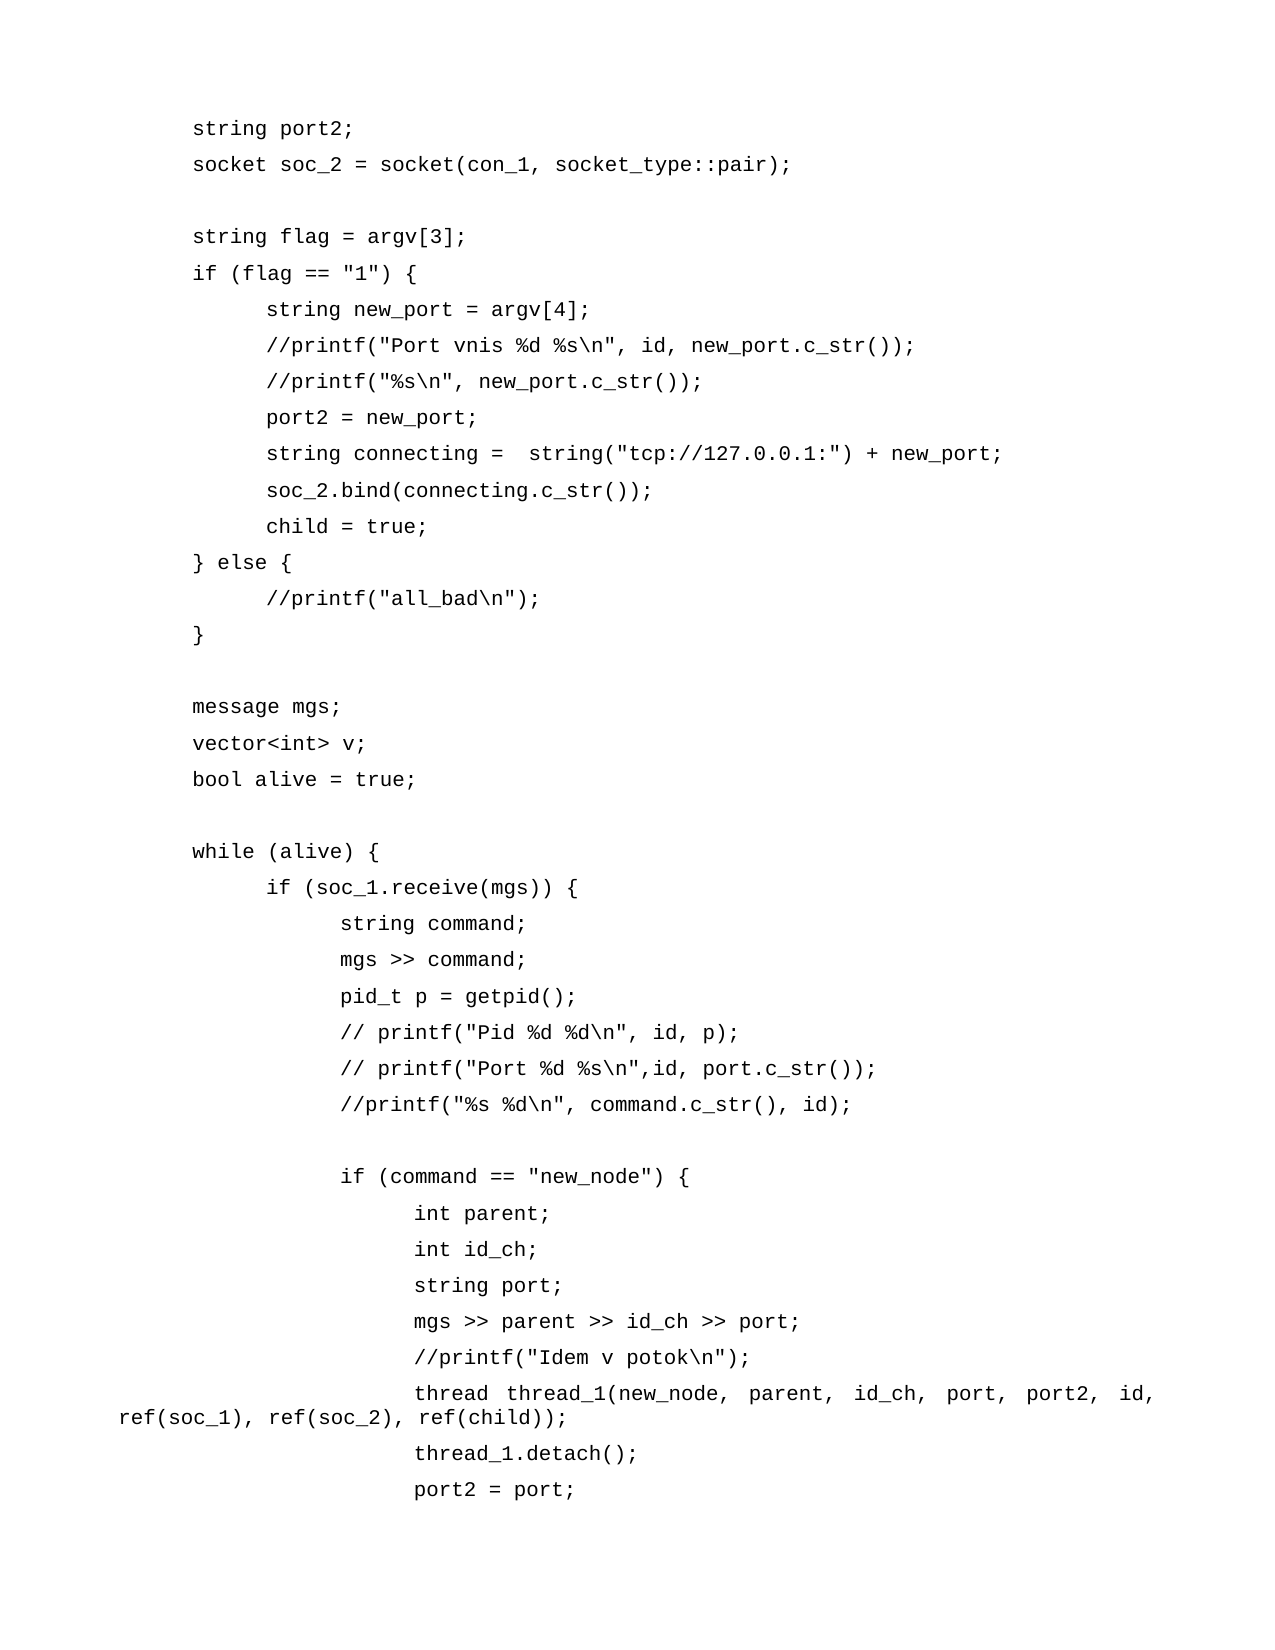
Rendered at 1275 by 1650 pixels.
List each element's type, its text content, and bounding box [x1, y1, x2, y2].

text string port2; [118, 118, 1157, 142]
text string new_port = argv[4]; [118, 299, 1157, 322]
text string port; [118, 1275, 1157, 1298]
text if (soc_1.receive(mgs)) { [118, 877, 1157, 901]
text //printf("all_bad\n"); [118, 588, 1157, 612]
text string connecting = string("tcp://127.0.0.1:") + new_port; [118, 443, 1157, 467]
text pid_t p = getpid(); [118, 986, 1157, 1009]
text thread thread_1(new_node, parent, id_ch, port, port2, id, ref(soc_1), ref(soc_2), ref(child)); [118, 1383, 1157, 1431]
text if (flag == "1") { [118, 263, 1157, 286]
text //printf("Port vnis %d %s\n", id, new_port.c_str()); [118, 335, 1157, 359]
text mgs >> command; [118, 949, 1157, 973]
text int id_ch; [118, 1239, 1157, 1262]
text string command; [118, 913, 1157, 937]
text child = true; [118, 516, 1157, 539]
text soc_2.bind(connecting.c_str()); [118, 479, 1157, 503]
text if (command == "new_node") { [118, 1166, 1157, 1190]
text message mgs; [118, 696, 1157, 720]
text vector<int> v; [118, 733, 1157, 756]
text mgs >> parent >> id_ch >> port; [118, 1311, 1157, 1334]
text //printf("Idem v potok\n"); [118, 1347, 1157, 1371]
text socket soc_2 = socket(con_1, socket_type::pair); [118, 154, 1157, 178]
text } else { [118, 552, 1157, 576]
text int parent; [118, 1202, 1157, 1226]
text while (alive) { [118, 841, 1157, 865]
text //printf("%s\n", new_port.c_str()); [118, 371, 1157, 395]
text //printf("%s %d\n", command.c_str(), id); [118, 1094, 1157, 1118]
text thread_1.detach(); [118, 1443, 1157, 1467]
text string flag = argv[3]; [118, 227, 1157, 250]
text bool alive = true; [118, 769, 1157, 792]
text } [118, 624, 1157, 648]
text port2 = new_port; [118, 407, 1157, 431]
text // printf("Pid %d %d\n", id, p); [118, 1022, 1157, 1045]
text // printf("Port %d %s\n",id, port.c_str()); [118, 1058, 1157, 1082]
text port2 = port; [118, 1479, 1157, 1503]
